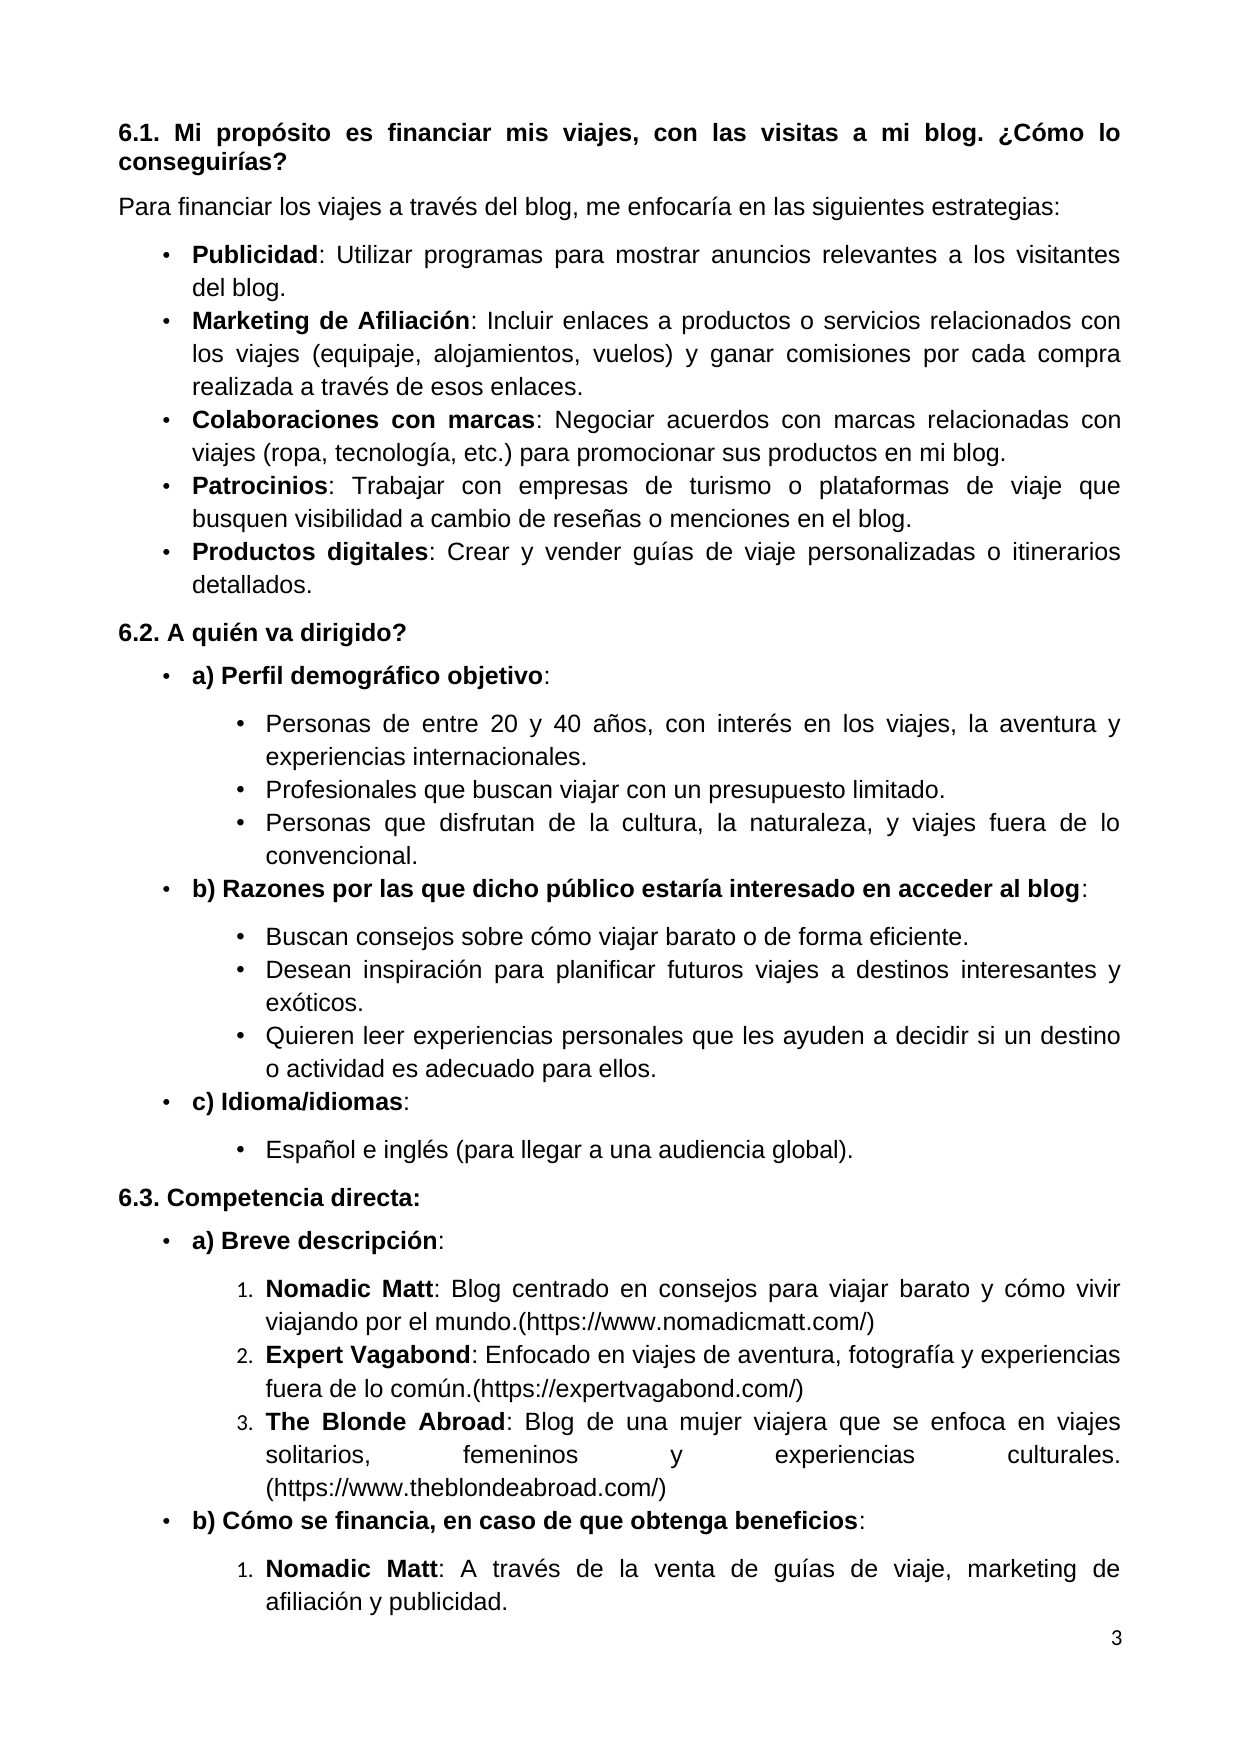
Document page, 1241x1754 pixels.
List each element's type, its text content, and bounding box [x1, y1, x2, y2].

list Personas que disfrutan de la cultura, la naturaleza, y viajes fuera de lo convencional. [236, 808, 1122, 870]
list Patrocinios: Trabajar con empresas de turismo o plataformas de viaje que busquen visibilidad a cambio de reseñas o menciones en el blog. [162, 471, 1122, 533]
list b) Cómo se financia, en caso de que obtenga beneficios: [162, 1506, 1122, 1535]
list Nomadic Matt: A través de la venta de guías de viaje, marketing de afiliación y publicidad. [236, 1554, 1122, 1616]
list Colaboraciones con marcas: Negociar acuerdos con marcas relacionadas con viajes (ropa, tecnología, etc.) para promocionar sus productos en mi blog. [162, 405, 1122, 467]
subtitle 6.3. Competencia directa: [118, 1183, 1122, 1211]
list Español e inglés (para llegar a una audiencia global). [236, 1135, 1122, 1164]
list Desean inspiración para planificar futuros viajes a destinos interesantes y exóticos. [236, 955, 1122, 1017]
list c) Idioma/idiomas: [162, 1087, 1122, 1116]
list Quieren leer experiencias personales que les ayuden a decidir si un destino o actividad es adecuado para ellos. [236, 1021, 1122, 1083]
subtitle 6.1. Mi propósito es financiar mis viajes, con las visitas a mi blog. ¿Cómo lo conseguirías? [118, 118, 1122, 176]
list Productos digitales: Crear y vender guías de viaje personalizadas o itinerarios detallados. [162, 537, 1122, 599]
list Profesionales que buscan viajar con un presupuesto limitado. [236, 775, 1122, 804]
list Marketing de Afiliación: Incluir enlaces a productos o servicios relacionados con los viajes (equipaje, alojamientos, vuelos) y ganar comisiones por cada compra realizada a través de esos enlaces. [162, 306, 1122, 401]
list Expert Vagabond: Enfocado en viajes de aventura, fotografía y experiencias fuera de lo común.(https://expertvagabond.com/) [236, 1340, 1122, 1402]
list The Blonde Abroad: Blog de una mujer viajera que se enfoca en viajes solitarios, femeninos y experiencias culturales. (https://www.theblondeabroad.com/) [236, 1407, 1122, 1502]
list Buscan consejos sobre cómo viajar barato o de forma eficiente. [236, 922, 1122, 951]
subtitle 6.2. A quién va dirigido? [118, 618, 1122, 646]
list b) Razones por las que dicho público estaría interesado en acceder al blog: [162, 874, 1122, 903]
list a) Breve descripción: [162, 1226, 1122, 1255]
list Publicidad: Utilizar programas para mostrar anuncios relevantes a los visitantes del blog. [162, 240, 1122, 302]
list a) Perfil demográfico objetivo: [162, 661, 1122, 690]
list Personas de entre 20 y 40 años, con interés en los viajes, la aventura y experiencias internacionales. [236, 709, 1122, 771]
list Nomadic Matt: Blog centrado en consejos para viajar barato y cómo vivir viajando por el mundo.(https://www.nomadicmatt.com/) [236, 1274, 1122, 1336]
text Para financiar los viajes a través del blog, me enfocaría en las siguientes estrategias: [118, 192, 1122, 221]
